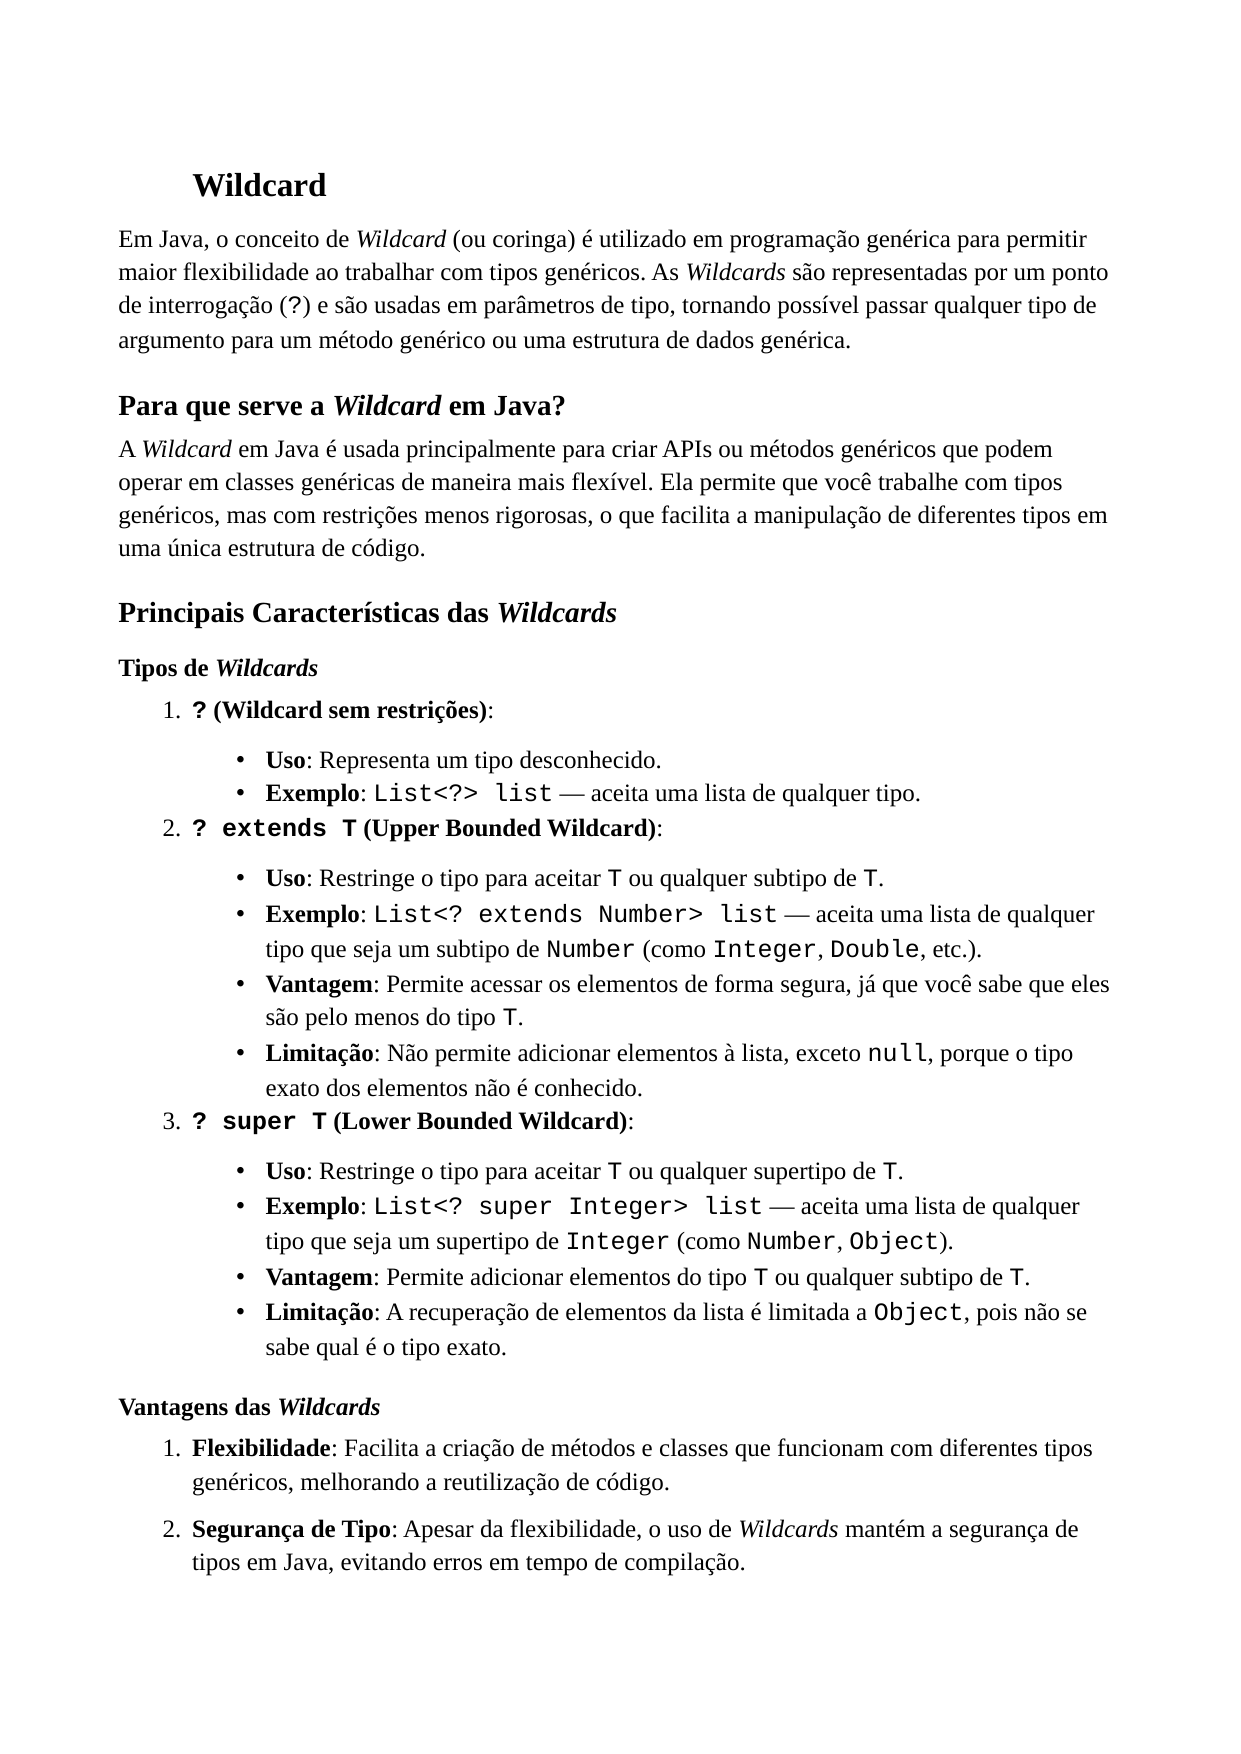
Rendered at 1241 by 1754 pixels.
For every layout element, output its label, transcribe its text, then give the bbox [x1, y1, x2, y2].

list Uso: Restringe o tipo para aceitar T ou qualquer subtipo de T. [236, 863, 1122, 894]
subtitle Tipos de Wildcards [118, 653, 1122, 682]
list Uso: Representa um tipo desconhecido. [236, 745, 1122, 773]
list Vantagem: Permite acessar os elementos de forma segura, já que você sabe que eles são pelo menos do tipo T. [236, 969, 1122, 1033]
list Flexibilidade: Facilita a criação de métodos e classes que funcionam com diferentes tipos genéricos, melhorando a reutilização de código. [162, 1433, 1122, 1495]
subtitle Para que serve a Wildcard em Java? [118, 388, 1122, 421]
list Limitação: A recuperação de elementos da lista é limitada a Object, pois não se sabe qual é o tipo exato. [236, 1297, 1122, 1361]
subtitle Vantagens das Wildcards [118, 1392, 1122, 1421]
list Vantagem: Permite adicionar elementos do tipo T ou qualquer subtipo de T. [236, 1262, 1122, 1292]
list Limitação: Não permite adicionar elementos à lista, exceto null, porque o tipo exato dos elementos não é conhecido. [236, 1038, 1122, 1101]
text Wildcard [118, 166, 1122, 204]
list Exemplo: List<?> list — aceita uma lista de qualquer tipo. [236, 778, 1122, 809]
list ? extends T (Upper Bounded Wildcard): [162, 813, 1122, 844]
text A Wildcard em Java é usada principalmente para criar APIs ou métodos genéricos que podem operar em classes genéricas de maneira mais flexível. Ela permite que você trabalhe com tipos genéricos, mas com restrições menos rigorosas, o que facilita a manipulação de diferentes tipos em uma única estrutura de código. [118, 434, 1122, 562]
text Em Java, o conceito de Wildcard (ou coringa) é utilizado em programação genérica para permitir maior flexibilidade ao trabalhar com tipos genéricos. As Wildcards são representadas por um ponto de interrogação (?) e são usadas em parâmetros de tipo, tornando possível passar qualquer tipo de argumento para um método genérico ou uma estrutura de dados genérica. [118, 224, 1122, 354]
list Uso: Restringe o tipo para aceitar T ou qualquer supertipo de T. [236, 1156, 1122, 1187]
list ? (Wildcard sem restrições): [162, 695, 1122, 726]
list Segurança de Tipo: Apesar da flexibilidade, o uso de Wildcards mantém a segurança de tipos em Java, evitando erros em tempo de compilação. [162, 1514, 1122, 1576]
list Exemplo: List<? extends Number> list — aceita uma lista de qualquer tipo que seja um subtipo de Number (como Integer, Double, etc.). [236, 899, 1122, 964]
list Exemplo: List<? super Integer> list — aceita uma lista de qualquer tipo que seja um supertipo de Integer (como Number, Object). [236, 1191, 1122, 1257]
subtitle Principais Características das Wildcards [118, 595, 1122, 628]
list ? super T (Lower Bounded Wildcard): [162, 1106, 1122, 1137]
